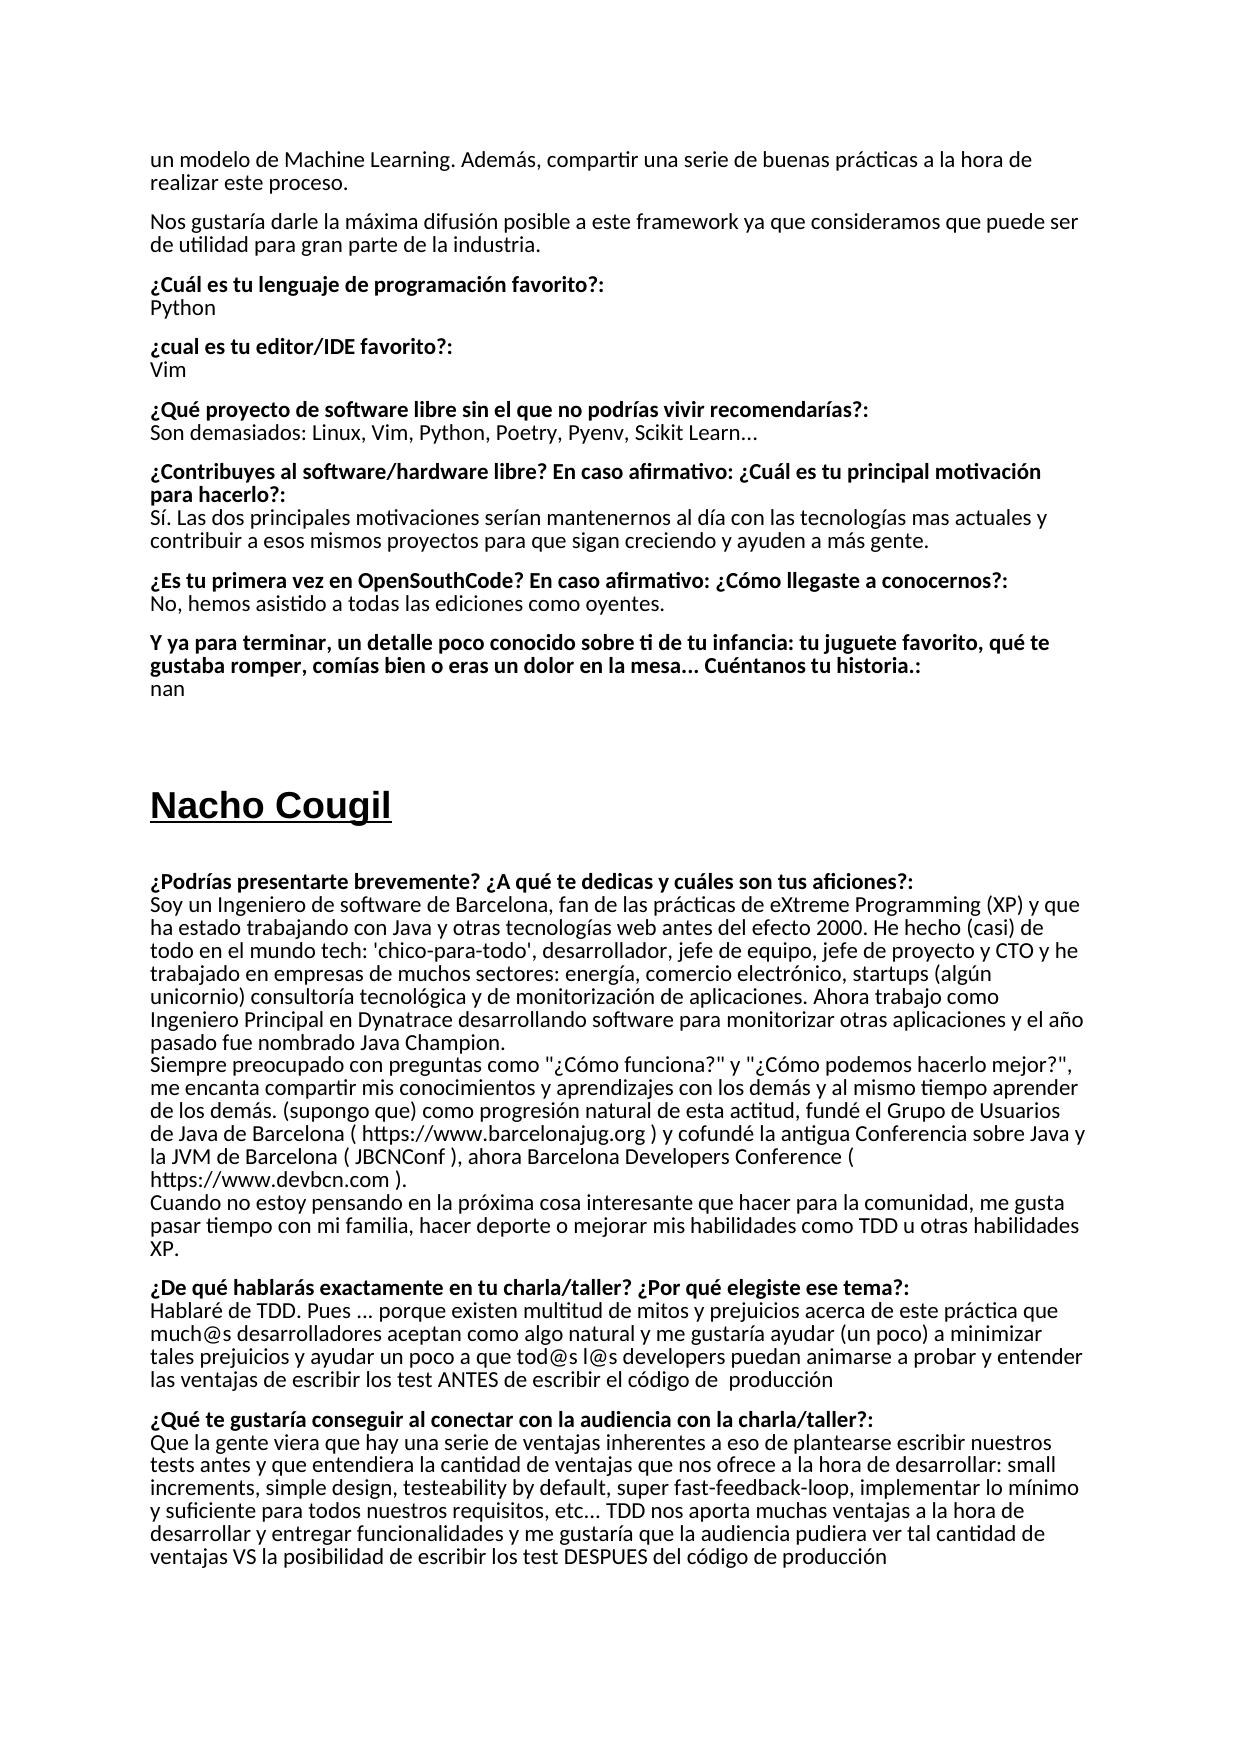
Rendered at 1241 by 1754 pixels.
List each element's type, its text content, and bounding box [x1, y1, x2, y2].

text ¿Contribuyes al software/hardware libre? En caso afirmativo: ¿Cuál es tu principal motivación para hacerlo?: Sí. Las dos principales motivaciones serían mantenernos al día con las tecnologías mas actuales y contribuir a esos mismos proyectos para que sigan creciendo y ayuden a más gente. [150, 462, 1090, 554]
text ¿Qué te gustaría conseguir al conectar con la audiencia con la charla/taller?: Que la gente viera que hay una serie de ventajas inherentes a eso de plantearse escribir nuestros tests antes y que entendiera la cantidad de ventajas que nos ofrece a la hora de desarrollar: small increments, simple design, testeability by default, super fast-feedback-loop, implementar lo mínimo y suficiente para todos nuestros requisitos, etc... TDD nos aporta muchas ventajas a la hora de desarrollar y entregar funcionalidades y me gustaría que la audiencia pudiera ver tal cantidad de ventajas VS la posibilidad de escribir los test DESPUES del código de producción [150, 1410, 1090, 1570]
text ¿Podrías presentarte brevemente? ¿A qué te dedicas y cuáles son tus aficiones?: Soy un Ingeniero de software de Barcelona, fan de las prácticas de eXtreme Programming (XP) y que ha estado trabajando con Java y otras tecnologías web antes del efecto 2000. He hecho (casi) de todo en el mundo tech: 'chico-para-todo', desarrollador, jefe de equipo, jefe de proyecto y CTO y he trabajado en empresas de muchos sectores: energía, comercio electrónico, startups (algún unicornio) consultoría tecnológica y de monitorización de aplicaciones. Ahora trabajo como Ingeniero Principal en Dynatrace desarrollando software para monitorizar otras aplicaciones y el año pasado fue nombrado Java Champion. Siempre preocupado con preguntas como "¿Cómo funciona?" y "¿Cómo podemos hacerlo mejor?", me encanta compartir mis conocimientos y aprendizajes con los demás y al mismo tiempo aprender de los demás. (supongo que) como progresión natural de esta actitud, fundé el Grupo de Usuarios de Java de Barcelona ( https://www.barcelonajug.org ) y cofundé la antigua Conferencia sobre Java y la JVM de Barcelona ( JBCNConf ), ahora Barcelona Developers Conference ( https://www.devbcn.com ). Cuando no estoy pensando en la próxima cosa interesante que hacer para la comunidad, me gusta pasar tiempo con mi familia, hacer deporte o mejorar mis habilidades como TDD u otras habilidades XP. [150, 872, 1090, 1262]
text Nos gustaría darle la máxima difusión posible a este framework ya que consideramos que puede ser de utilidad para gran parte de la industria. [150, 212, 1090, 258]
text ¿Qué proyecto de software libre sin el que no podrías vivir recomendarías?: Son demasiados: Linux, Vim, Python, Poetry, Pyenv, Scikit Learn... [150, 400, 1090, 446]
text ¿De qué hablarás exactamente en tu charla/taller? ¿Por qué elegiste ese tema?: Hablaré de TDD. Pues ... porque existen multitud de mitos y prejuicios acerca de este práctica que much@s desarrolladores aceptan como algo natural y me gustaría ayudar (un poco) a minimizar tales prejuicios y ayudar un poco a que tod@s l@s developers puedan animarse a probar y entender las ventajas de escribir los test ANTES de escribir el código de producción [150, 1279, 1090, 1393]
text ¿Cuál es tu lenguaje de programación favorito?: Python [150, 275, 1090, 321]
subtitle Nacho Cougil [150, 785, 1090, 827]
text Y ya para terminar, un detalle poco conocido sobre ti de tu infancia: tu juguete favorito, qué te gustaba romper, comías bien o eras un dolor en la mesa... Cuéntanos tu historia.: nan [150, 633, 1090, 702]
text ¿cual es tu editor/IDE favorito?: Vim [150, 337, 1090, 383]
text un modelo de Machine Learning. Además, compartir una serie de buenas prácticas a la hora de realizar este proceso. [150, 150, 1090, 196]
text ¿Es tu primera vez en OpenSouthCode? En caso afirmativo: ¿Cómo llegaste a conocernos?: No, hemos asistido a todas las ediciones como oyentes. [150, 571, 1090, 617]
